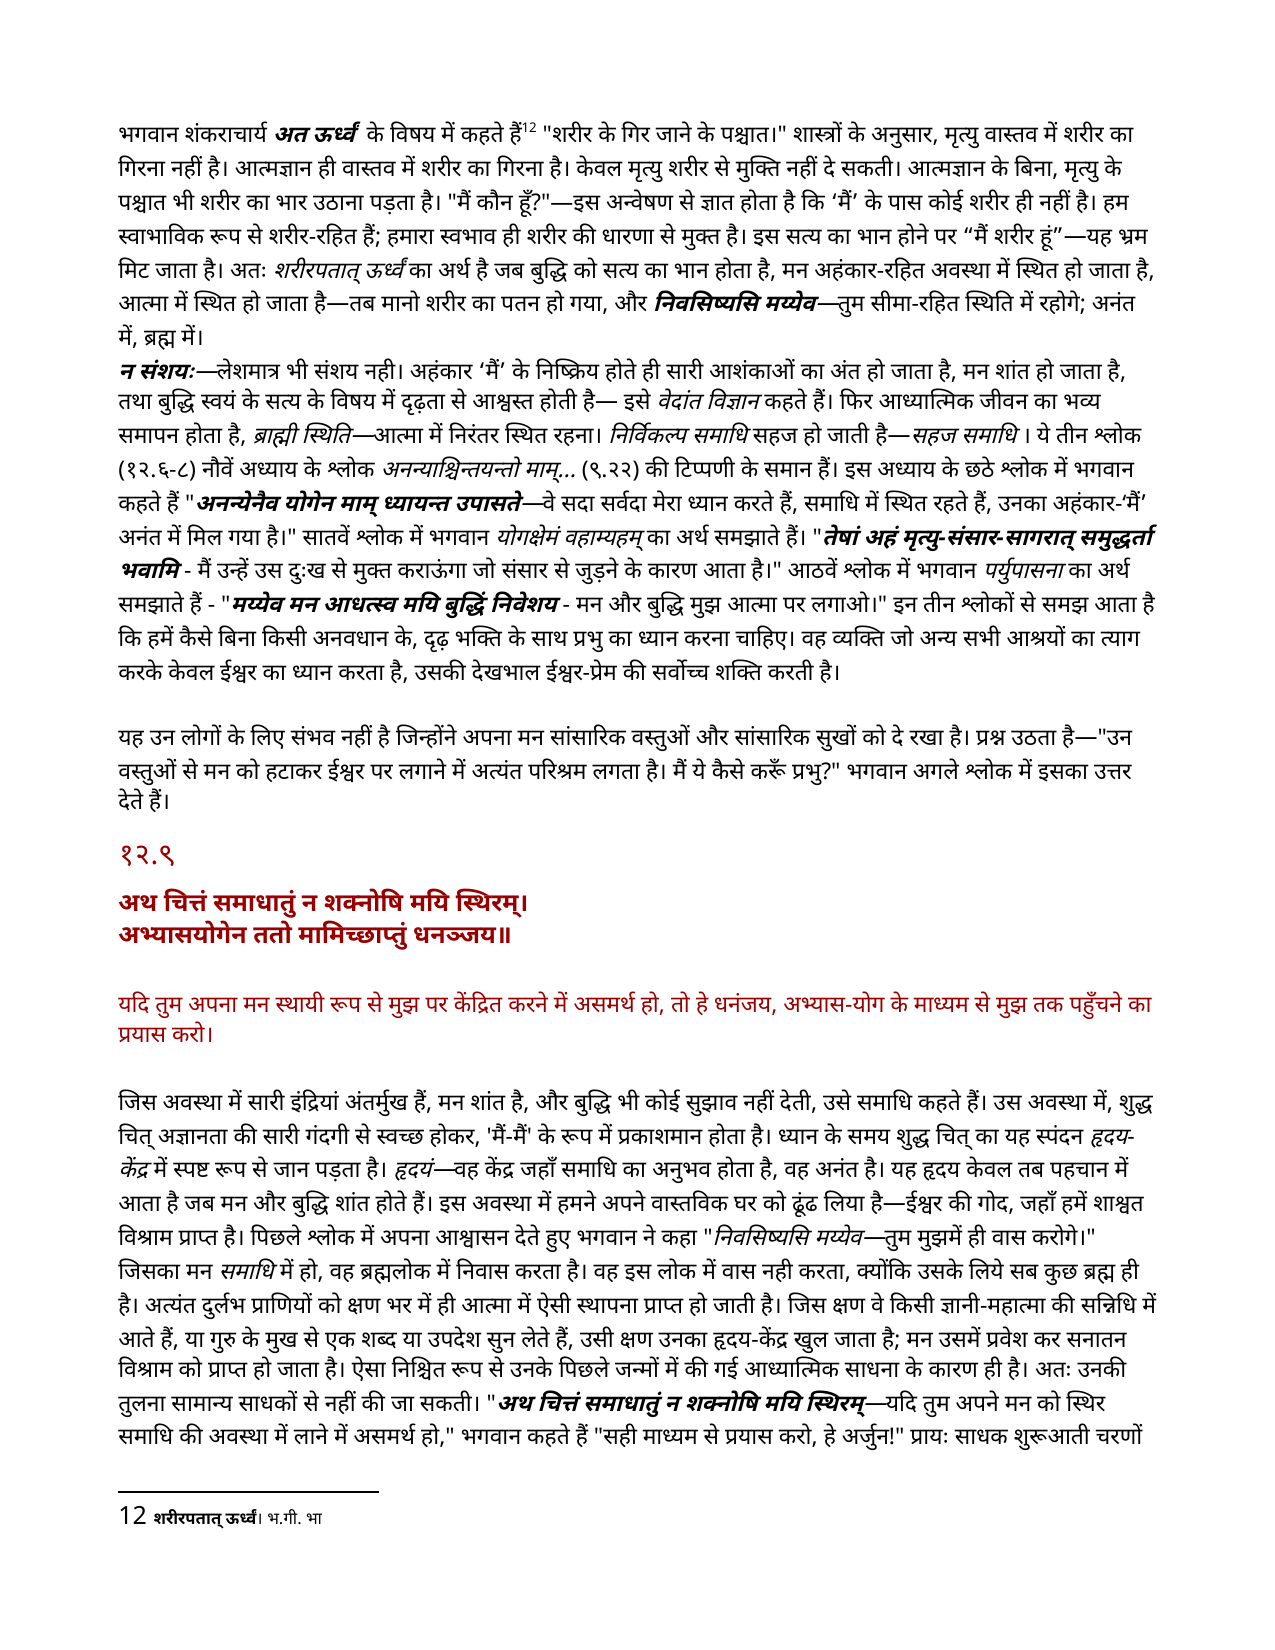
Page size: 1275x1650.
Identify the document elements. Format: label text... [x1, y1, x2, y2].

text अभ्यासयोगेन ततो मामिच्छाप्तुं धनञ्जय॥ [118, 921, 1157, 954]
subtitle १२.९ [118, 833, 1157, 876]
text यह उन लोगों के लिए संभव नहीं है जिन्होंने अपना मन सांसारिक वस्तुओं और सांसारिक सुखों को दे रखा है। प्रश्न उठता है—"उन वस्तुओं से मन को हटाकर ईश्वर पर लगाने में अत्यंत परिश्रम लगता है। मैं ये कैसे करूँ प्रभु?" भगवान अगले श्लोक में इसका उत्तर देते हैं। [118, 721, 1157, 818]
text यदि तुम अपना मन स्थायी रूप से मुझ पर केंद्रित करने में असमर्थ हो, तो हे धनंजय, अभ्यास-योग के माध्यम से मुझ तक पहुँचने का प्रयास करो। [118, 988, 1157, 1052]
text शरीरपतात् ऊर्ध्वं। भ.गी. भा [118, 1498, 1157, 1532]
text न संशयः—लेशमात्र भी संशय नही। अहंकार ‘मैं’ के निष्क्रिय होते ही सारी आशंकाओं का अंत हो जाता है, मन शांत हो जाता है, तथा बुद्धि स्वयं के सत्य के विषय में दृढ़ता से आश्वस्त होती है— इसे वेदांत विज्ञान कहते हैं। फिर आध्यात्मिक जीवन का भव्य समापन होता है, ब्राह्मी स्थिति—आत्मा में निरंतर स्थित रहना। निर्विकल्प समाधि सहज हो जाती है—सहज समाधि । ये तीन श्लोक (१२.६-८) नौवें अध्याय के श्लोक अनन्याश्चिन्तयन्तो माम्… (९.२२) की टिप्पणी के समान हैं। इस अध्याय के छठे श्लोक में भगवान कहते हैं "अनन्येनैव योगेन माम् ध्यायन्त उपासते—वे सदा सर्वदा मेरा ध्यान करते हैं, समाधि में स्थित रहते हैं, उनका अहंकार-‘मैं’ अनंत में मिल गया है।" सातवें श्लोक में भगवान योगक्षेमं वहाम्यहम् का अर्थ समझाते हैं। "तेषां अहं मृत्यु-संसार-सागरात् समुद्धर्ता भवामि - मैं उन्हें उस दुःख से मुक्त कराऊंगा जो संसार से जुड़ने के कारण आता है।" आठवें श्लोक में भगवान पर्युपासना का अर्थ समझाते हैं - "मय्येव मन आधत्स्व मयि बुद्धिं निवेशय - मन और बुद्धि मुझ आत्मा पर लगाओ।" इन तीन श्लोकों से समझ आता है कि हमें कैसे बिना किसी अनवधान के, दृढ़ भक्ति के साथ प्रभु का ध्यान करना चाहिए। वह व्यक्ति जो अन्य सभी आश्रयों का त्याग करके केवल ईश्वर का ध्यान करता है, उसकी देखभाल ईश्वर-प्रेम की सर्वोच्च शक्ति करती है। [118, 355, 1157, 690]
text जिस अवस्था में सारी इंद्रियां अंतर्मुख हैं, मन शांत है, और बुद्धि भी कोई सुझाव नहीं देती, उसे समाधि कहते हैं। उस अवस्था में, शुद्ध चित् अज्ञानता की सारी गंदगी से स्वच्छ होकर, 'मैं-मैं' के रूप में प्रकाशमान होता है। ध्यान के समय शुद्ध चित् का यह स्पंदन हृदय-केंद्र में स्पष्ट रूप से जान पड़ता है। हृदयं—वह केंद्र जहाँ समाधि का अनुभव होता है, वह अनंत है। यह हृदय केवल तब पहचान में आता है जब मन और बुद्धि शांत होते हैं। इस अवस्था में हमने अपने वास्तविक घर को ढूंढ लिया है—ईश्वर की गोद, जहाँ हमें शाश्वत विश्राम प्राप्त है। पिछले श्लोक में अपना आश्वासन देते हुए भगवान ने कहा "निवसिष्यसि मय्येव—तुम मुझमें ही वास करोगे।" जिसका मन समाधि में हो, वह ब्रह्मलोक में निवास करता है। वह इस लोक में वास नही करता, क्योंकि उसके लिये सब कुछ ब्रह्म ही है। अत्यंत दुर्लभ प्राणियों को क्षण भर में ही आत्मा में ऐसी स्थापना प्राप्त हो जाती है। जिस क्षण वे किसी ज्ञानी-महात्मा की सन्निधि में आते हैं, या गुरु के मुख से एक शब्द या उपदेश सुन लेते हैं, उसी क्षण उनका हृदय-केंद्र खुल जाता है; मन उसमें प्रवेश कर सनातन विश्राम को प्राप्त हो जाता है। ऐसा निश्चित रूप से उनके पिछले जन्मों में की गई आध्यात्मिक साधना के कारण ही है। अतः उनकी तुलना सामान्य साधकों से नहीं की जा सकती। "अथ चित्तं समाधातुं न शक्नोषि मयि स्थिरम्—यदि तुम अपने मन को स्थिर समाधि की अवस्था में लाने में असमर्थ हो," भगवान कहते हैं "सही माध्यम से प्रयास करो, हे अर्जुन!" प्रायः साधक शुरूआती चरणों [118, 1086, 1157, 1454]
text अथ चित्तं समाधातुं न शक्नोषि मयि स्थिरम्। [118, 889, 1157, 921]
text भगवान शंकराचार्य अत ऊर्ध्वं के विषय में कहते हैं "शरीर के गिर जाने के पश्चात।" शास्त्रों के अनुसार, मृत्यु वास्तव में शरीर का गिरना नहीं है। आत्मज्ञान ही वास्तव में शरीर का गिरना है। केवल मृत्यु शरीर से मुक्ति नहीं दे सकती। आत्मज्ञान के बिना, मृत्यु के पश्चात भी शरीर का भार उठाना पड़ता है। "मैं कौन हूँ?"—इस अन्वेषण से ज्ञात होता है कि ‘मैं’ के पास कोई शरीर ही नहीं है। हम स्वाभाविक रूप से शरीर-रहित हैं; हमारा स्वभाव ही शरीर की धारणा से मुक्त है। इस सत्य का भान होने पर “मैं शरीर हूं”—यह भ्रम मिट जाता है। अतः शरीरपतात् ऊर्ध्वं का अर्थ है जब बुद्धि को सत्य का भान होता है, मन अहंकार-रहित अवस्था में स्थित हो जाता है, आत्मा में स्थित हो जाता है—तब मानो शरीर का पतन हो गया, और निवसिष्यसि मय्येव—तुम सीमा-रहित स्थिति में रहोगे; अनंत में, ब्रह्म में। [118, 118, 1157, 355]
